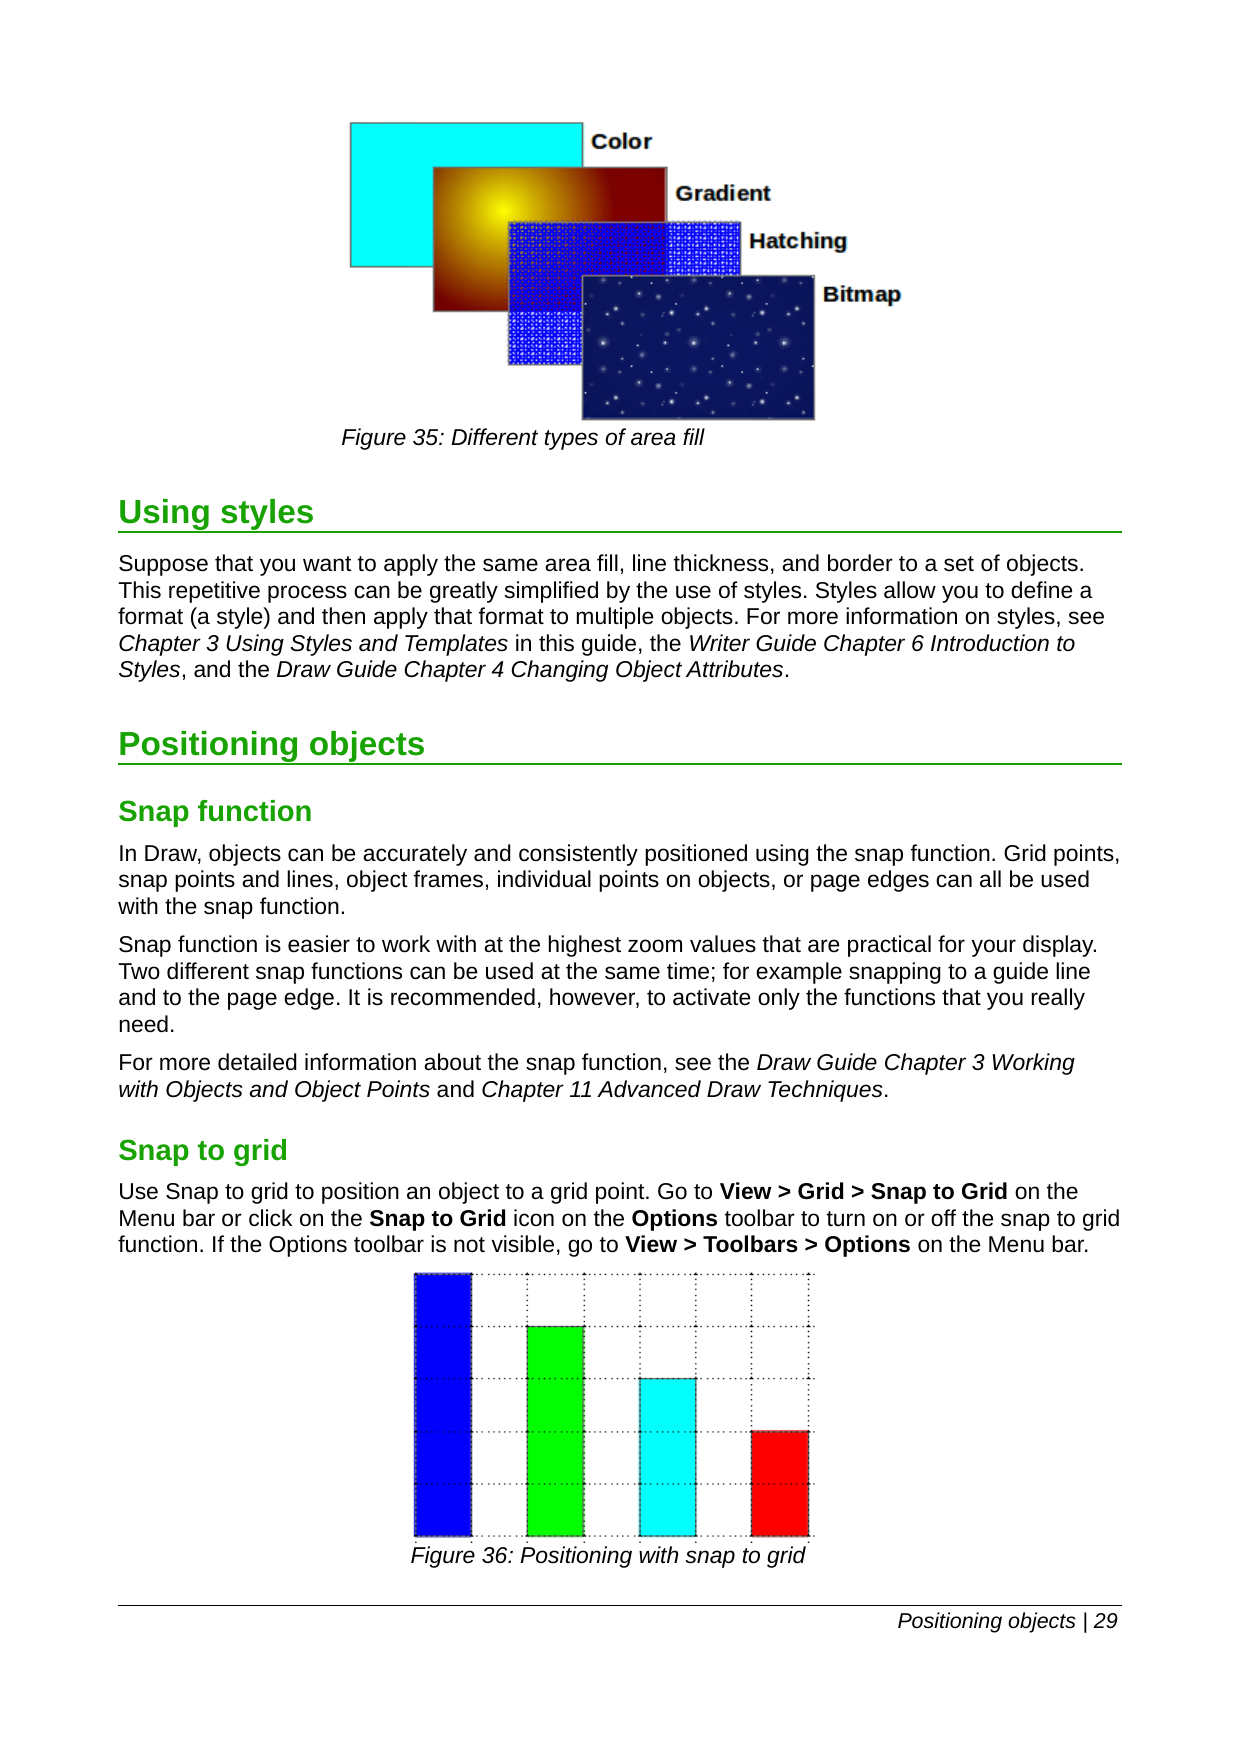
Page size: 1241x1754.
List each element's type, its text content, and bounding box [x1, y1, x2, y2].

picture [341, 118, 912, 425]
text Figure 36: Positioning with snap to grid [410, 1542, 830, 1568]
text In Draw, objects can be accurately and consistently positioned using the snap function. Grid points, snap points and lines, object frames, individual points on objects, or page edges can all be used with the snap function. [118, 840, 1122, 919]
picture [410, 1269, 816, 1543]
subtitle Positioning objects [118, 724, 1122, 763]
text Figure 35: Different types of area fill [341, 425, 911, 451]
text For more detailed information about the snap function, see the Draw Guide Chapter 3 Working with Objects and Object Points and Chapter 11 Advanced Draw Techniques. [118, 1049, 1122, 1102]
text Use Snap to grid to position an object to a grid point. Go to View > Grid > Snap to Grid on the Menu bar or click on the Snap to Grid icon on the Options toolbar to turn on or off the snap to grid function. If the Options toolbar is not visible, go to View > Toolbars > Options on the Menu bar. [118, 1178, 1122, 1257]
subtitle Snap function [118, 794, 1122, 828]
subtitle Snap to grid [118, 1133, 1122, 1166]
subtitle Using styles [118, 492, 1122, 531]
text Suppose that you want to apply the same area fill, line thickness, and border to a set of objects. This repetitive process can be greatly simplified by the use of styles. Styles allow you to define a format (a style) and then apply that format to multiple objects. For more information on styles, see Chapter 3 Using Styles and Templates in this guide, the Writer Guide Chapter 6 Introduction to Styles, and the Draw Guide Chapter 4 Changing Object Attributes. [118, 550, 1122, 682]
text Snap function is easier to work with at the highest zoom values that are practical for your display. Two different snap functions can be used at the same time; for example snapping to a guide line and to the page edge. It is recommended, however, to activate only the functions that you really need. [118, 931, 1122, 1037]
